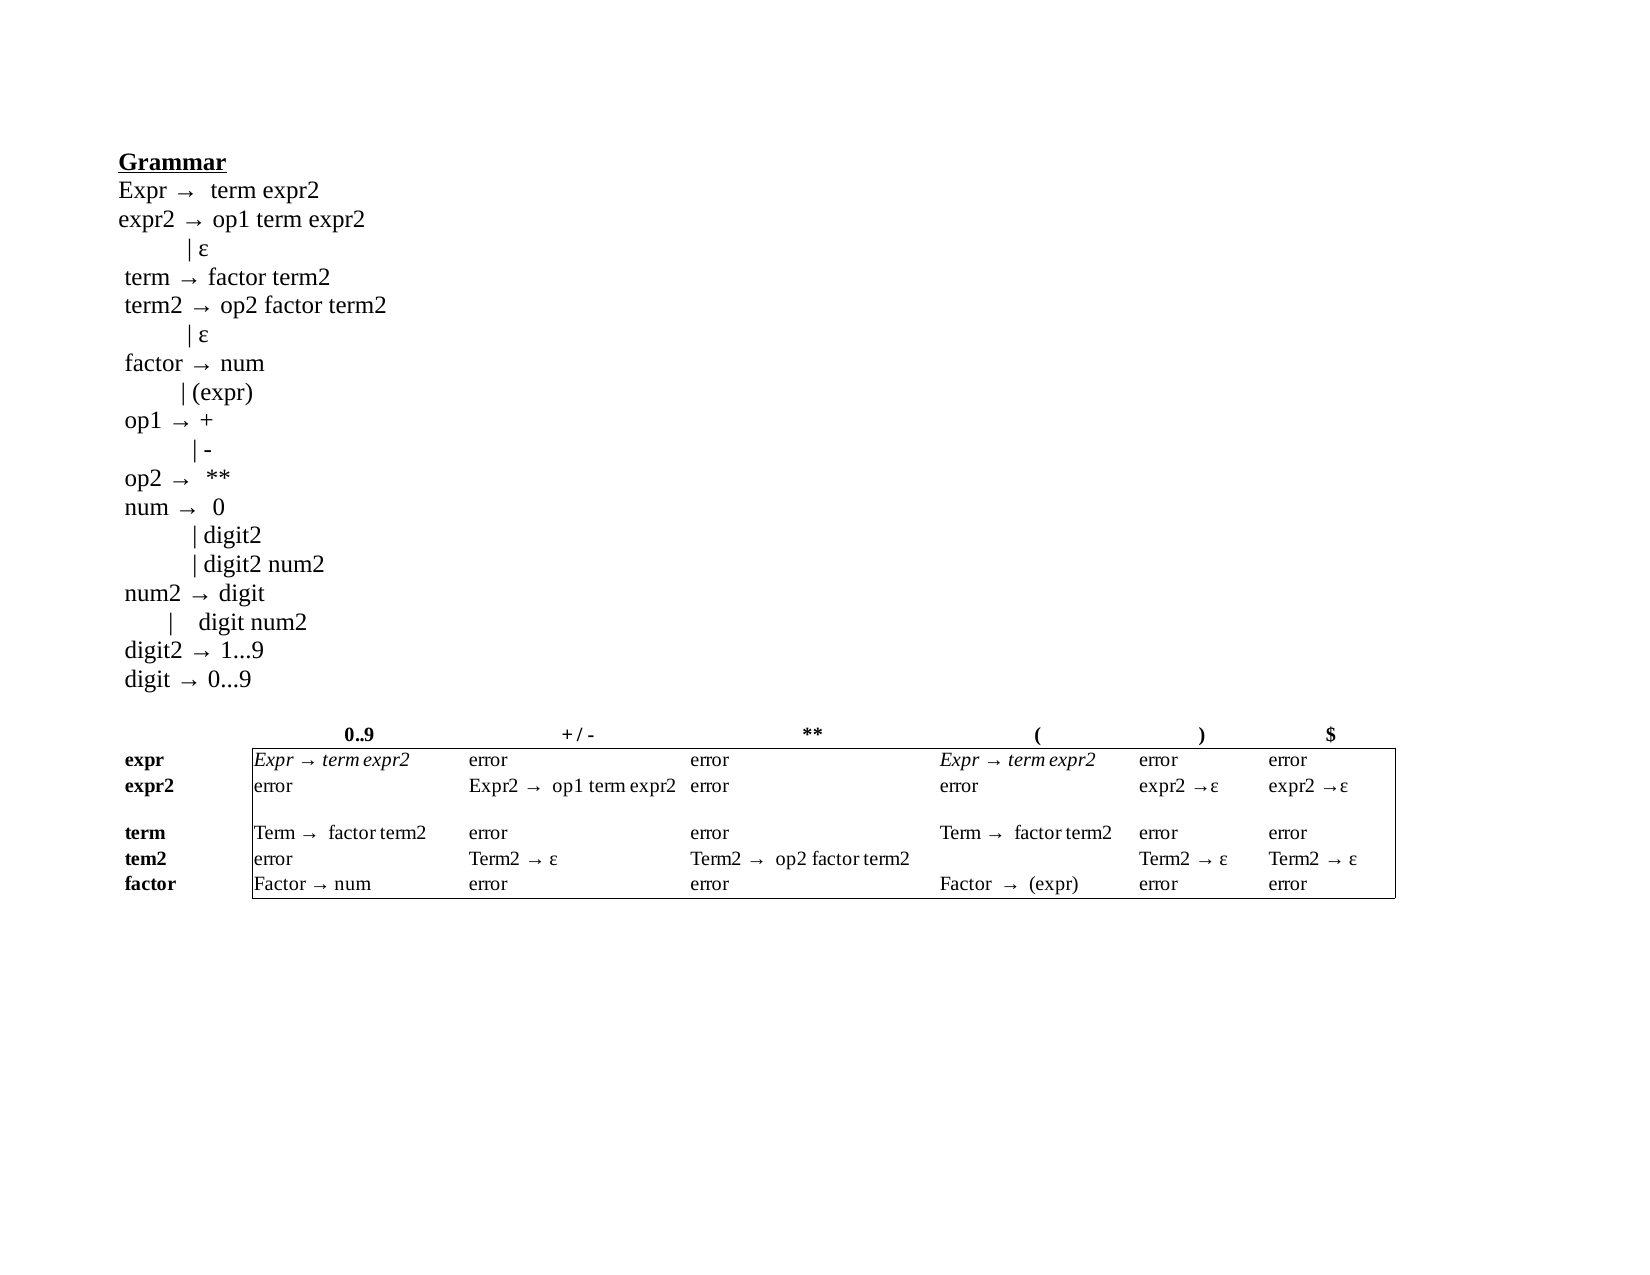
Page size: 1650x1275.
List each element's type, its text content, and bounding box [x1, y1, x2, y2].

text | ε [118, 319, 1532, 348]
text digit2 → 1...9 [118, 636, 1532, 664]
text op2 → ** [118, 463, 1532, 492]
text op1 → + [118, 406, 1532, 434]
text Grammar [118, 147, 1532, 176]
text num2 → digit [118, 578, 1532, 607]
text expr2 → op1 term expr2 [118, 204, 1532, 233]
text digit → 0...9 [118, 664, 1532, 693]
text | (expr) [118, 377, 1532, 406]
text factor → num [118, 348, 1532, 377]
text | digit num2 [118, 607, 1532, 636]
text num → 0 [118, 492, 1532, 521]
text | digit2 [118, 521, 1532, 549]
text | ε [118, 233, 1532, 262]
text Expr → term expr2 [118, 176, 1532, 204]
text term2 → op2 factor term2 [118, 291, 1532, 319]
text | digit2 num2 [118, 549, 1532, 578]
text | - [118, 434, 1532, 463]
text term → factor term2 [118, 262, 1532, 291]
